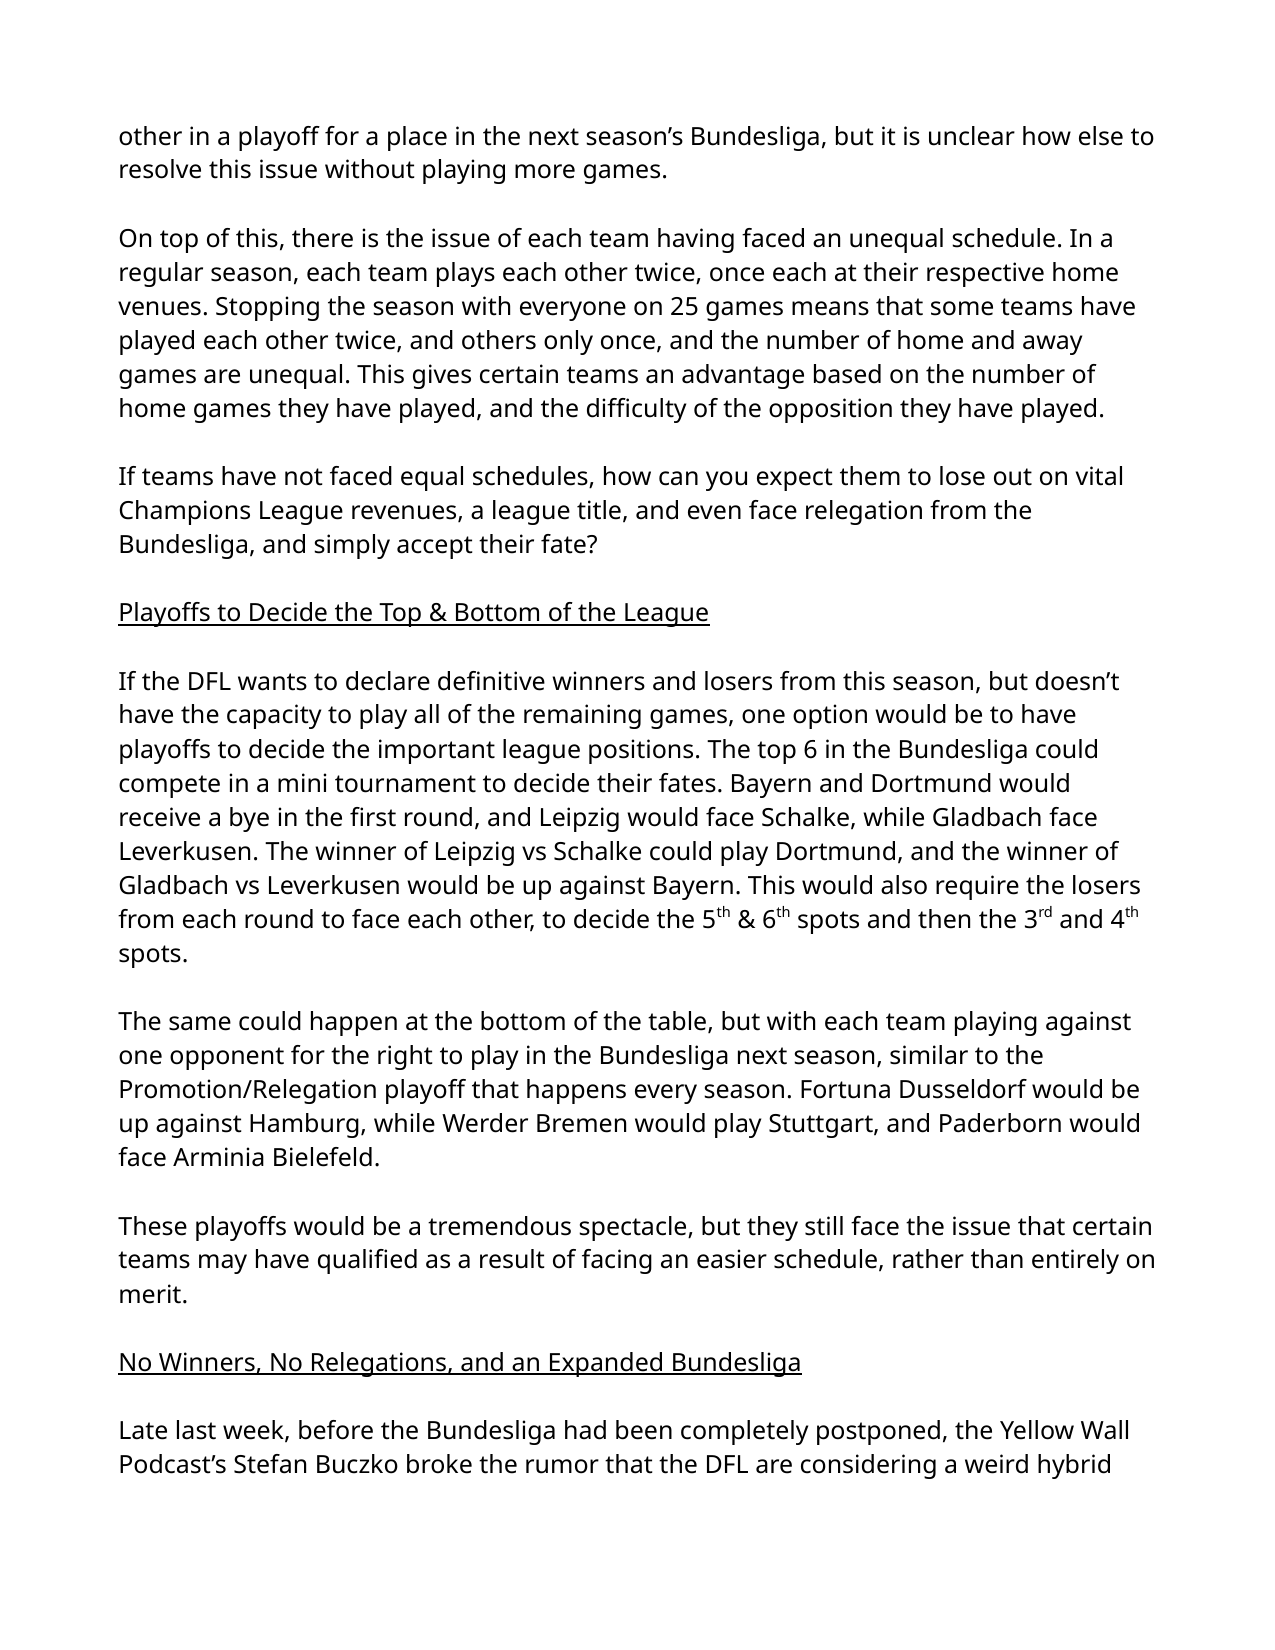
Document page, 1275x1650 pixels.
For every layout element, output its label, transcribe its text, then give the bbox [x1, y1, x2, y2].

text If the DFL wants to declare definitive winners and losers from this season, but doesn’t have the capacity to play all of the remaining games, one option would be to have playoffs to decide the important league positions. The top 6 in the Bundesliga could compete in a mini tournament to decide their fates. Bayern and Dortmund would receive a bye in the first round, and Leipzig would face Schalke, while Gladbach face Leverkusen. The winner of Leipzig vs Schalke could play Dortmund, and the winner of Gladbach vs Leverkusen would be up against Bayern. This would also require the losers from each round to face each other, to decide the 5th & 6th spots and then the 3rd and 4th spots. [118, 663, 1157, 970]
text Playoffs to Decide the Top & Bottom of the League [118, 595, 1157, 629]
text Late last week, before the Bundesliga had been completely postponed, the Yellow Wall Podcast’s Stefan Buczko broke the rumor that the DFL are considering a weird hybrid [118, 1412, 1157, 1481]
text No Winners, No Relegations, and an Expanded Bundesliga [118, 1344, 1157, 1378]
text If teams have not faced equal schedules, how can you expect them to lose out on vital Champions League revenues, a league title, and even face relegation from the Bundesliga, and simply accept their fate? [118, 459, 1157, 561]
text other in a playoff for a place in the next season’s Bundesliga, but it is unclear how else to resolve this issue without playing more games. [118, 118, 1157, 186]
text On top of this, there is the issue of each team having faced an unequal schedule. In a regular season, each team plays each other twice, once each at their respective home venues. Stopping the season with everyone on 25 games means that some teams have played each other twice, and others only once, and the number of home and away games are unequal. This gives certain teams an advantage based on the number of home games they have played, and the difficulty of the opposition they have played. [118, 220, 1157, 425]
text These playoffs would be a tremendous spectacle, but they still face the issue that certain teams may have qualified as a result of facing an easier schedule, rather than entirely on merit. [118, 1208, 1157, 1310]
text The same could happen at the bottom of the table, but with each team playing against one opponent for the right to play in the Bundesliga next season, similar to the Promotion/Relegation playoff that happens every season. Fortuna Dusseldorf would be up against Hamburg, while Werder Bremen would play Stuttgart, and Paderborn would face Arminia Bielefeld. [118, 1004, 1157, 1174]
